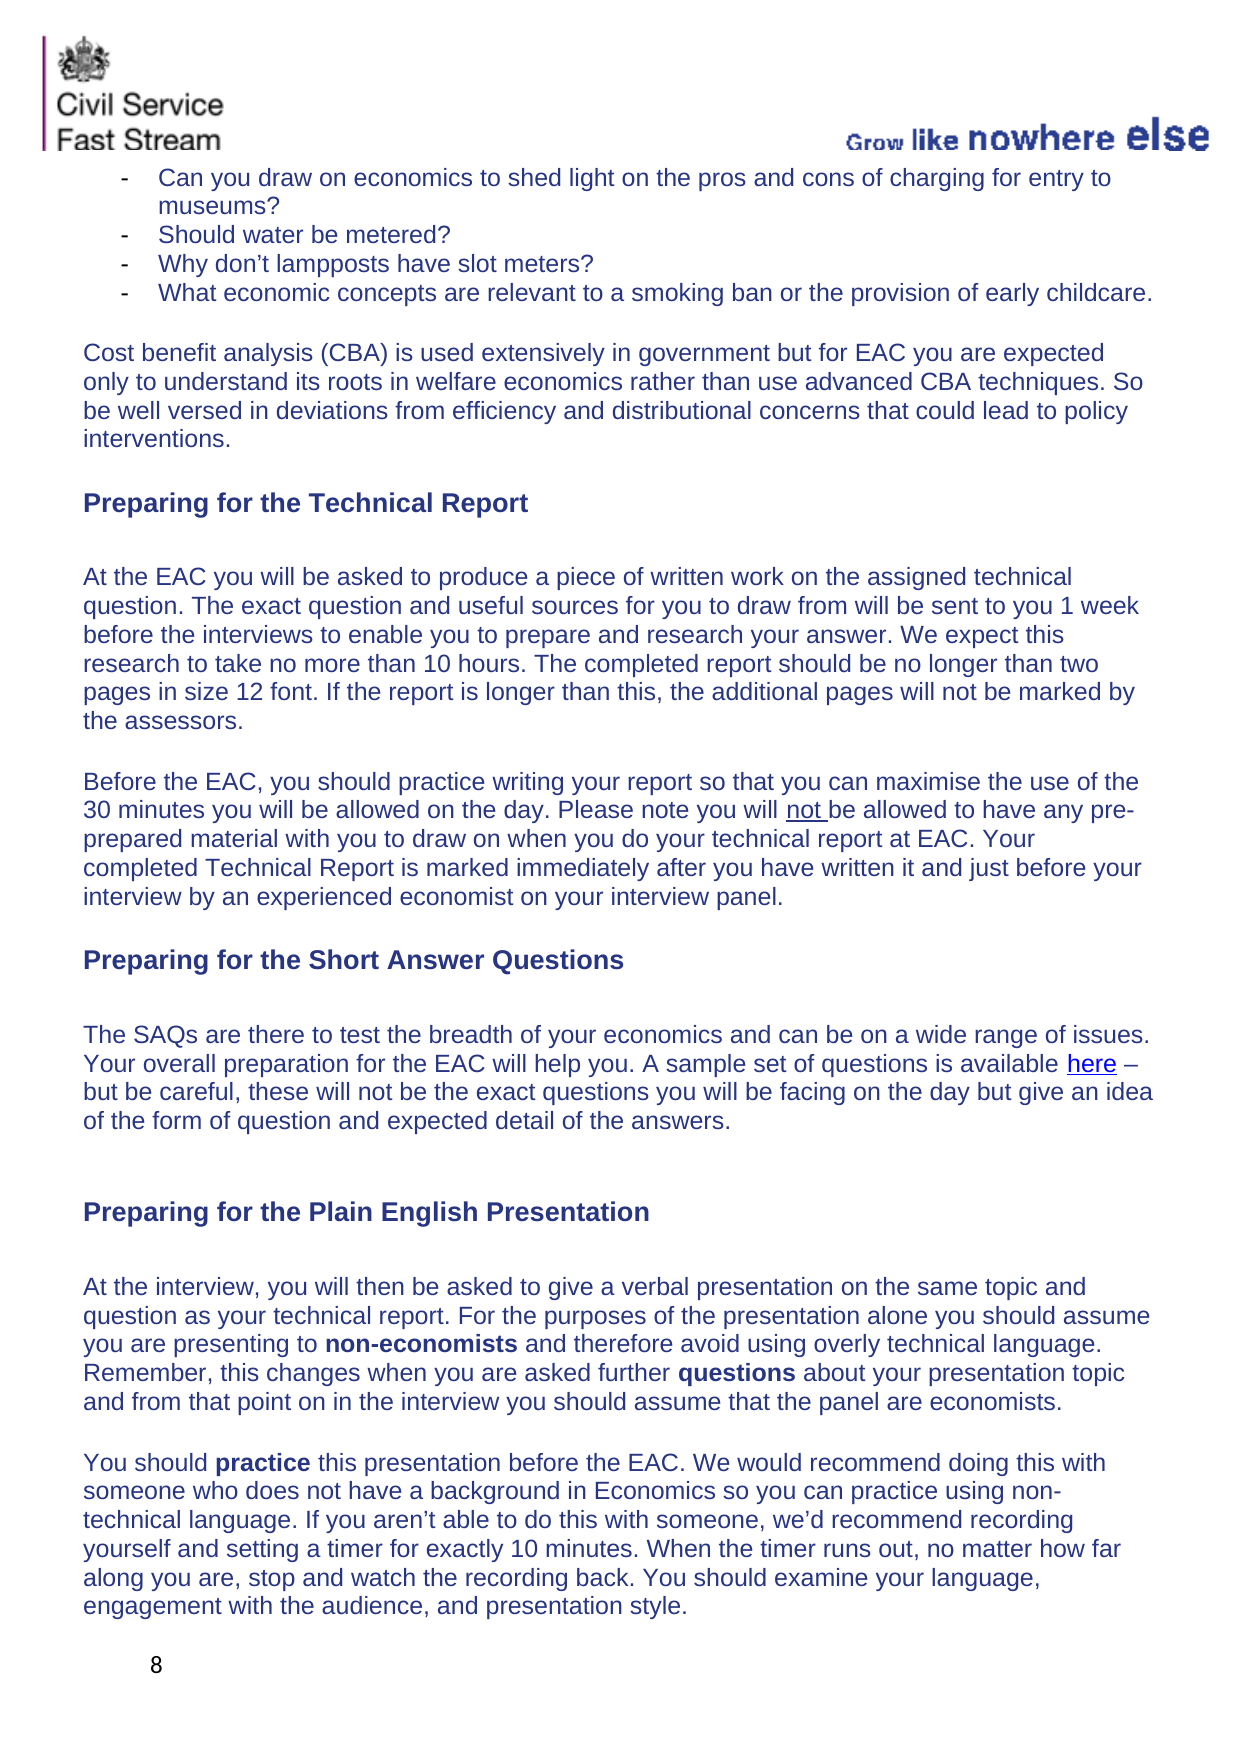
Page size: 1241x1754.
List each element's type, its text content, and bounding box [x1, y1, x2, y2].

table_header Congratulations on passing the Fast Stream Assessment Centre (FSAC). A huge well done! This guide will take you through the next step in the fast stream process which is the Economic Assessment Centre (EAC). Preparing for the Economic Assessment Centre (EAC) What is the EAC? The EAC is a half-day Assessment Centre to assess a candidate’s economic skills against set criteria. There are four separate exercises to complete at EAC: Written technical report on pre-known specific economics question Written test: 10 Short Answer Questions (SAQs) on a range of economics topics. Candidates do not see this test until the day. Plain English Presentation on pre-known technical question Interview to test economics including exploring your strongest topic The following guidance is aimed at helping you prepare beforehand so that you can demonstrate your full potential on the day. Each candidate completes the same series of exercises with the same amount of time to prepare, so any short time delays will not disadvantage or advantage you. You will complete the EAC virtually from home, completing all work on a computer. You will be assessed against 3 competencies throughout the EAC: • Knowledge of Economics • Application of Economics • Communication You must pass all three competencies to be successful at the Economist Fast Stream. Candidate Summary Check your IT The EAC is run online and there are some logistical and IT things you’ll want to get right to prevent any unwanted surprises on the day. Do read this document early and make sure everything is in place. We will be using Google Meet to communicate with you on the day and an updated internet browser is required for Google Meet to run. We recommend using the current version of one of the browsers listed below: Google Chrome Browser download the latest version Mozilla Firefox. download the latest version Microsoft Edge. download the latest version Apple Safari Internet Explorer is not supported. For the best user experience at the EAC, Google Chrome is highly recommended. More information on Google Meet can be found on the Google Meet Help Centre. Check your microphone and webcam are working. Ensure your laptop or computer has a strong WiFi connection. On the day if you're disconnected from the internet, we might need to contact you via phone, so have a mobile device available and fully charged. Arrange to complete your EAC assessment in a quiet room, where you will not be interrupted or distracted. Make sure you are near to a plug socket during the assessments. Plugging your laptop into a charging socket will prevent it from running out of battery on the day. Top tips for the day: We recommend having some paper, pens, and a calculator available. You should wear something that makes you feel comfortable, a smart t-shirt or jumper is perfectly acceptable. This is a formal assessment, but a suit jacket is not required. Decide on an appropriate location beforehand so you won't be worried about interruptions or unusual camera angles, this will mean your focus will be on your performance on the day. Make sure you can be seen in front of the camera, don’t sit too far away or too low down. Get a good night’s sleep before the event. Treat it as a formal interview, first impressions are super important! Speak clearly and engage in conversations. Remember to always be polite and courteous and be mindful of the language you use. Remember that assessors can only give credit for what you say and do. They are not trying to trip you up; they want you to do well and help you demonstrate your capability. Listen to each question carefully and ask for the question to be repeated if something is not clear. Go into each exercise with a positive frame of mind. Remember, it is hard to do well in every exercise. Also, you may not be the best judge of your own performance and the process is designed so that, if you do less well in one exercise, you have a chance to perform better in another. Read the written exercise instructions and follow them carefully. If you are unsure of something, ask before the exercise begins. Don’t feel embarrassed about doing so. Be confident, remember you have done incredibly well to make it this far and there is no such thing as a typical government economist, we want you to be you! Need help? We can offer candidates workplace adjustments. We are committed to making sure that every candidate has the right conditions to succeed at their Economic Assessment Centre. A Workplace Adjustment is an arrangement that can be put in place to help candidates with disabilities or other conditions perform at their best in the EAC. If you require workplace adjustments and you require one at your FSB, please submit a ticket and a member of the team will get back to you. For all candidates - please submit a ticket if you have any concerns regarding anything in the information above. For example, if you don’t have a computer, or a quiet place to take your assessments please get in touch as soon as possible. We are here to help you through the process and can offer advice in this area. Please read the Briefing Email You will receive a briefing email from your dedicated test administrator the day before your event (around 15:30) with everything you need. Please make sure to check your junk or spam folder, and if you have not received these instructions by 16:00, then contact us by submitting a ticket. This will include some key information you need to consider, such as: The name and contact details of your test administrator. Key instructions about emailing in your Photographic ID ahead of EAC. The URL virtual meeting room link you will need to click on to access EAC on the day. The timing of your assessments. Personal Accountability By taking the assessments, you confirm that you are the named user for the account which is logged into the assessments. You are required to complete the assessments on your own without seeking assistance or support from any other person or source. This includes any technological assistance, such as Artificial Intelligence. Failure to comply may result in your application being withdrawn. 2. Attending the Virtual EAC: On the day The specific event start and end times for you will be communicated in your EAC invite. Within this event will be space for you to write both your written assessments under observation, a short break and then time with your assessment panel in a virtual interview. To join EAC, you click the Google meeting room link previously sent to you in your briefing email. We’d recommended joining 5 minutes before your start time to allow for technical issues. Plan ahead and turn your computer on early so you are ready for the assessment centre to start on time. If you join EAC late it's highly unlikely you will be able to take part on the day. This time matters so be prepared. Please note these virtual rooms will remain locked until the event begins, and the test administrator lets you in. You’ll then be placed into a virtual meeting room with your test administrator and other candidates in your group. You'll need to have your microphone and camera switched on so we can communicate with you and complete the registration stage. We’ll brief you on the running of the day and give you access to your schedule and our virtual assessment centre platform. It is from the virtual meeting room that you’ll complete your written exercises, and these will be timed by your test administrator. Please be reassured that your test administrator is here to help and guide you through the process. It's important to have your phone on hand at the beginning in case you lose connection and we need to contact you offline. If you've done everything you can beforehand to ensure a good Wi-Fi connection and you are still disconnected from the internet, don't worry. These things happen and we’ll work with you to create a solution. The contact details of your test administrator will be sent to you in your briefing email the day before your EAC so there will be someone to call. To ensure that the EAC runs smoothly for you please remember: Carry out your IT checks listed above and follow all the advice above. You will be completing your written exercises – SAQ and Technical Report - in Microsoft Word and we will email you the template. You will need access to your email inbox to receive your EAC schedule and virtual URL room links. 3. Testing your economics at the EAC General Advice The EAC assesses your knowledge of economics and how you apply economics to policy questions. Your assessors are looking for a firm grasp of the economic fundamentals and the ability to take things back to first principles. They want to see that you can apply the fundamentals to a range of topics, including some that may be new or unfamiliar. You are not going to be assessed on obscure techniques on the day. Learning advanced techniques without understanding will not get you into the GES, whereas the ability to think clearly from first principles is highly regarded. You will have been asked for your strongest area of economics in advance and will be revising that topic so you can answer questions with confidence. For the rest of the Economic Assessment Centre, make sure that you are familiar with the broad content covered in the latest editions of introductory economics textbooks such as ‘Economics’ by Begg, Vernasca, Fischer and Dornbusch or ‘Economics’ by Sloman, Garratt, and Guest. A free open access textbook ‘The Economy’ is available online at https://www.core-econ.org/the-economy. For candidates who require a refresher on essential Economics: ‘Economics: From first economic principles to the financial crisis’ by Mell and Walker is an inexpensive concise coverage. A good knowledge of core intermediate micro will also help, such as Nicholson or Varian or Pindyck and Rubinfeld and cover areas such as market structures, marginal analysis, indifference curves, cost curves, general equilibrium, and welfare economics. There will not be direct questions on advanced econometrics or the more technical components of macroeconomic models, but knowledge of introductory econometrics and macroeconomic relationships are required. Texts such as ‘Introductory Econometrics’ by Wooldridge and intermediate macro as in Blanchard or Carlin and Soskice. Of all these books the first-year introductory texts and intermediate micro are the most important for EAC preparation. It is of course important that candidates understand the reasons for government intervention. The EAC really is about applying knowledge so in the EAC candidates will be asked to apply their knowledge to a range of policy questions. For example, You may have memorised the formula for price elasticity of demand but what is the formula when elasticity is applied to the length of an elephant’s trunk with respect to the pull of an alligator? You can define opportunity cost but can you apply this to an asset? You may know MC=MR as a profit maximising condition but what if there are no costs? Can you draw on economics to shed light on the pros and cons of charging for entry to museums? Should water be metered? Why don’t lampposts have slot meters? What economic concepts are relevant to a smoking ban or the provision of early childcare. Cost benefit analysis (CBA) is used extensively in government but for EAC you are expected only to understand its roots in welfare economics rather than use advanced CBA techniques. So be well versed in deviations from efficiency and distributional concerns that could lead to policy interventions. Preparing for the Technical Report At the EAC you will be asked to produce a piece of written work on the assigned technical question. The exact question and useful sources for you to draw from will be sent to you 1 week before the interviews to enable you to prepare and research your answer. We expect this research to take no more than 10 hours. The completed report should be no longer than two pages in size 12 font. If the report is longer than this, the additional pages will not be marked by the assessors. Before the EAC, you should practice writing your report so that you can maximise the use of the 30 minutes you will be allowed on the day. Please note you will not be allowed to have any pre-prepared material with you to draw on when you do your technical report at EAC. Your completed Technical Report is marked immediately after you have written it and just before your interview by an experienced economist on your interview panel. Preparing for the Short Answer Questions The SAQs are there to test the breadth of your economics and can be on a wide range of issues. Your overall preparation for the EAC will help you. A sample set of questions is available here – but be careful, these will not be the exact questions you will be facing on the day but give an idea of the form of question and expected detail of the answers. Preparing for the Plain English Presentation At the interview, you will then be asked to give a verbal presentation on the same topic and question as your technical report. For the purposes of the presentation alone you should assume you are presenting to non-economists and therefore avoid using overly technical language. Remember, this changes when you are asked further questions about your presentation topic and from that point on in the interview you should assume that the panel are economists. You should practice this presentation before the EAC. We would recommend doing this with someone who does not have a background in Economics so you can practice using non-technical language. If you aren’t able to do this with someone, we’d recommend recording yourself and setting a timer for exactly 10 minutes. When the timer runs out, no matter how far along you are, stop and watch the recording back. You should examine your language, engagement with the audience, and presentation style. 4. Completing the EAC The whole Economic Assessment Centre is done under examination conditions. This means you must not have any materials near you when you do the EAC. Only a copy of your completed technical report and your presentation notes may be used to prepare for the interview and you can have them near you when you complete the interview. You must not consult any books, AI or internet sites between completing your written economics exercises and your interview. Failure to comply may result in you being withdrawn from the process. Technical report: 30 minutes to complete. For this exercise you are encouraged to ‘showcase’ your knowledge, technical grasp and understanding of the relevant economics. For example, you will need to demonstrate (briefly) that you understand and can apply the relevant economic principles, theory and evidence around the specific technical question. You may set the scene with memorised facts and statistics, but it is not a good use of your time to do much of this. Concentrate instead on communicating how economic theory and evidence can inform an assessment of the potential impacts of the policy. Remember you will be tested verbally on this topic as part of your interview. You may use freehand diagrams or equations where you wish, but these must be clear, labelled and explained as required. If you do use a diagram or equation, you will need to take a picture and attach it to your email with the technical report. Short answer questions: 30 minutes to complete. This will be a set of questions (10 in total) covering macroeconomics, microeconomics and might also include econometrics and/or an international trade question. Some questions may be quantitative in nature, in which you are asked to work something out. You only have 30 minutes overall so are not expected to produce full and detailed answers to each question. You should aim for clear and concise answers that demonstrate understanding. Our top tips for this exercise are: Remember the golden rules: breathe and read the questions carefully. A good strategy is to scan all the questions through once and start with those that you can answer most easily and then move onto areas where you may need to think more. This should help you avoid ‘getting stuck’ on a particular question or writing too much for one answer. Above all, don’t be discouraged if there are things you do not know, just press on to the next question and build a level of answer for all the questions as far as you can. The pass mark is around 40 per cent and you will have a further opportunity to demonstrate the breadth of your knowledge during the interview as some of the topics and questions in the SAQ will be revisited. N.B. The first two written exercises are done back to back, this means you will spend one hour producing your written work on a computer. You will then have a short pause while they are marked. Plain English Presentation: 10 minutes. For this exercise you are asked to turn your technical report into a verbal presentation, answering the same economics question but translating your report into a presentation to a non-economist audience. This is quite a head switch so do think about this in advance. You will need to speak clearly and concisely, and you will be marked down for jargon, as clear communication to non-economists is a vital part of the work of the GES. The presentation is at the start of your interview and should last for 10 minutes. You will be stopped if you over run. It is an oral presentation and you do not need to prepare any handouts for your audience. The interview board will comprise of two economists. In most cases, both will be existing members of the GES but in some cases one will be academic economists or former members of the GES. For the purposes of the presentation, you should assume that the audience are not economists and therefore avoid using overly technical language or assuming a prior knowledge of economics. Concentrate on conveying, to a non-economist, how economic analysis might shed light on the issue and topic. You should also capture some of the main, but again certainly not all, empirical findings. Simple analogies or metaphors might assist in giving intuitive insight into economic concepts that would otherwise be inaccessible for non-economists. There are some marks for good presentation style. NB. There should be a clear distinction between the technical report and your presentation as they are intended for different audiences. For your presentation you must not merely read out your technical report. Interview questions: 50 minutes. The interview will follow on directly from the presentation. Remember, you should answer all verbal questions in the interview assuming your assessors are economists. In your interview you will be asked follow-up questions on the technical report topic, follow up questions on your short answer questions paper (including perhaps additional questions on the subjects that the SAQs covered), and questions on your strongest area of economics. You were provided with a specific list for the 2025 Fast Stream campaign from which you were asked to choose your ’strongest area’ of economics in advance of EAC. The list are typical economic subjects, many of which you will have covered in your degree. Assessors will confirm your choice at the start of your interview and the last set of questions in your interview will be around this topic. Again, the panel is interested in your understanding of economic fundamentals with questions covering the economic theory and application of economics (not the politics) so make sure you have covered both in your preparation. You might need to demonstrate your ability to think things through from first principles. There may also be a question on a topical issue. Getting feedback after EAC We aim to let you know within 7 days whether you have been successful. You will be informed on your Scheme Progress page on the Fast Stream website in the usual way. If you are unsuccessful this time, you can ask for written feedback, within 2 months of your EAC, on your performance to gain a better understanding of your strengths and areas for development. To request feedback please email gesrrecruitment@hmtreasury.gov.uk quoting your name and application email address. We do not provide feedback to successful candidates. If successful you will then be allocated to a department and informed of your first role thus starting what we hope will be an exciting career in the GES. [74, 152, 1167, 1630]
